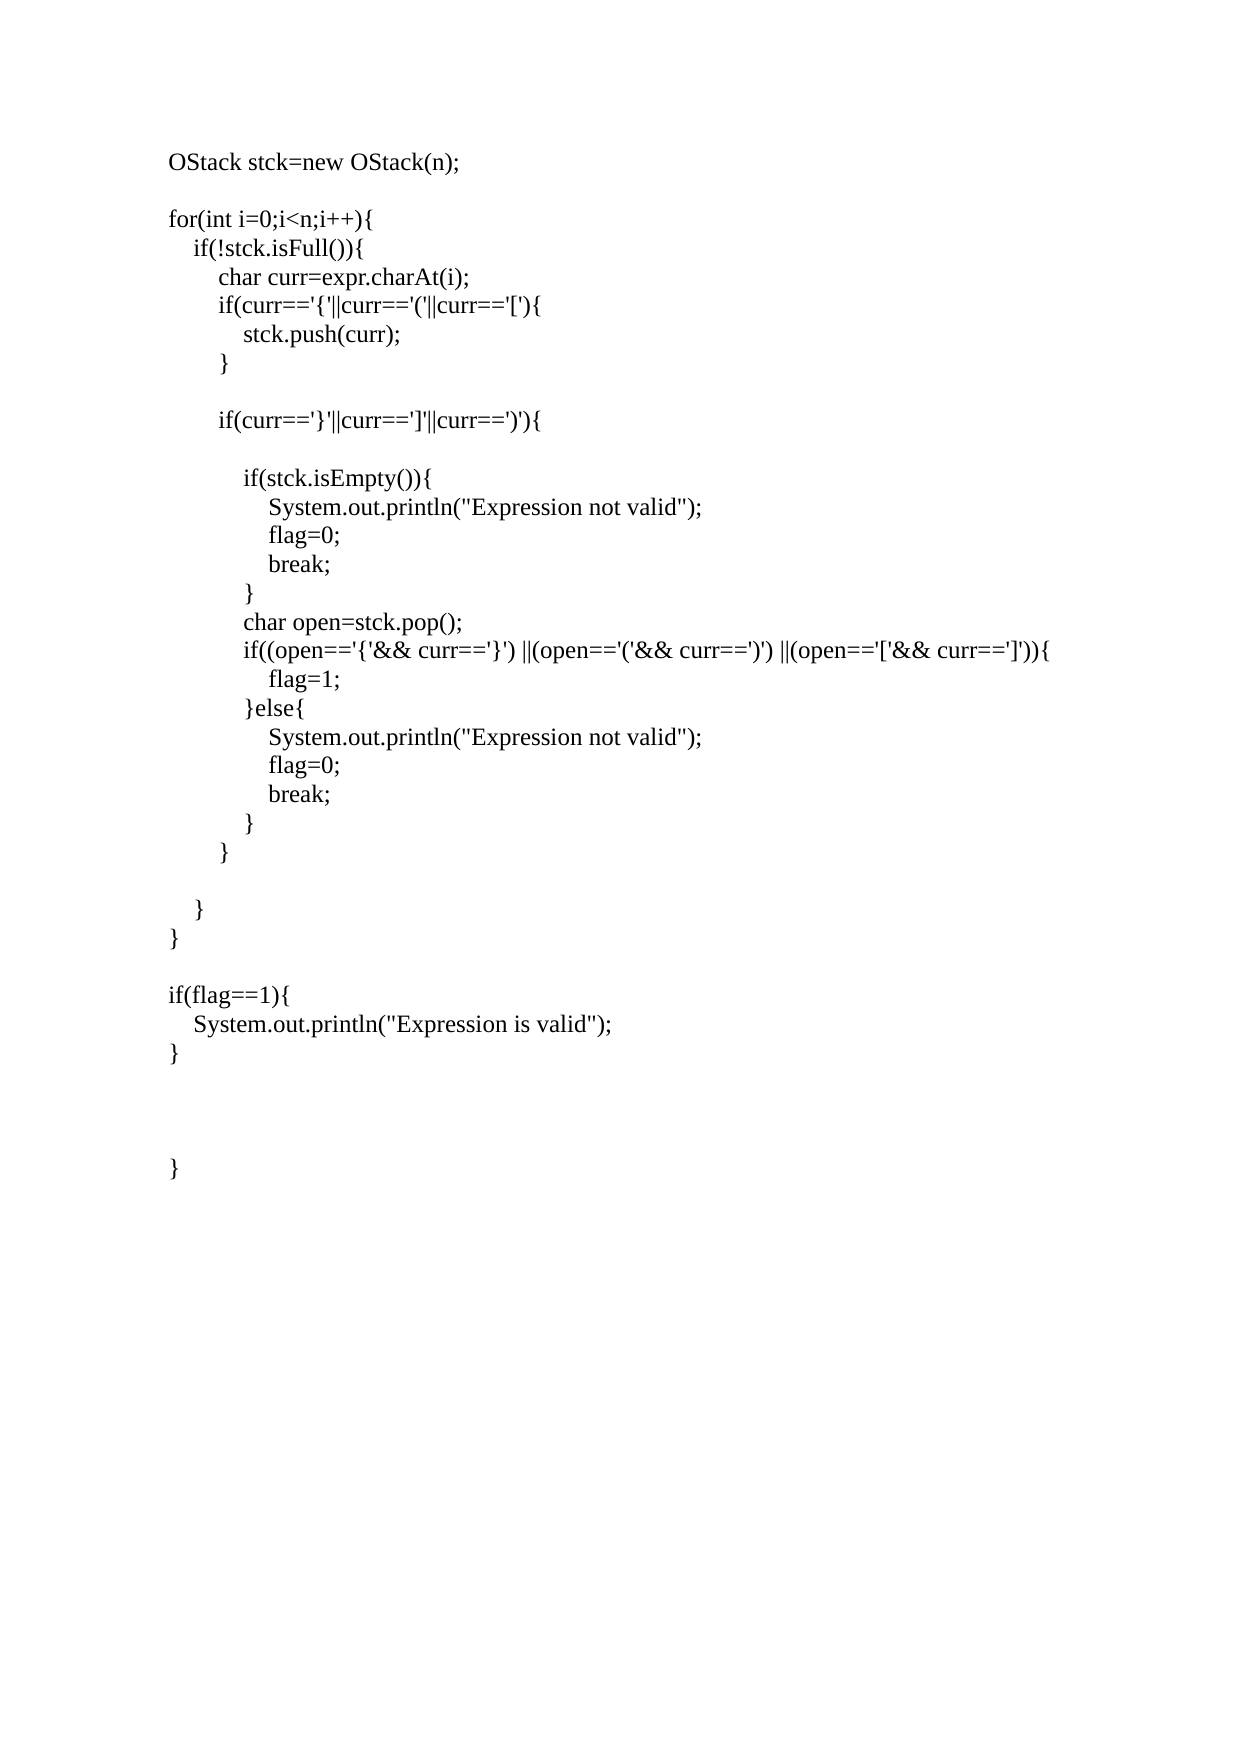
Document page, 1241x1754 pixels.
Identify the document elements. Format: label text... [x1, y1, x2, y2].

text if(stck.isEmpty()){ [118, 463, 1122, 492]
text flag=0; [118, 521, 1122, 549]
text System.out.println("Expression is valid"); [118, 1009, 1122, 1038]
text } [118, 837, 1122, 866]
text break; [118, 549, 1122, 578]
text } [118, 578, 1122, 607]
text } [118, 808, 1122, 837]
text System.out.println("Expression not valid"); [118, 722, 1122, 751]
text if(flag==1){ [118, 981, 1122, 1009]
text stck.push(curr); [118, 319, 1122, 348]
text } [118, 348, 1122, 377]
text }else{ [118, 693, 1122, 722]
text flag=1; [118, 664, 1122, 693]
text OStack stck=new OStack(n); [118, 147, 1122, 176]
text char open=stck.pop(); [118, 607, 1122, 636]
text char curr=expr.charAt(i); [118, 262, 1122, 291]
text if((open=='{'&& curr=='}') ||(open=='('&& curr==')') ||(open=='['&& curr==']')){ [118, 636, 1122, 664]
text break; [118, 779, 1122, 808]
text System.out.println("Expression not valid"); [118, 492, 1122, 521]
text for(int i=0;i<n;i++){ [118, 204, 1122, 233]
text flag=0; [118, 751, 1122, 779]
text if(curr=='}'||curr==']'||curr==')'){ [118, 406, 1122, 434]
text } [118, 923, 1122, 952]
text } [118, 1153, 1122, 1182]
text if(!stck.isFull()){ [118, 233, 1122, 262]
text if(curr=='{'||curr=='('||curr=='['){ [118, 291, 1122, 319]
text } [118, 894, 1122, 923]
text } [118, 1038, 1122, 1067]
